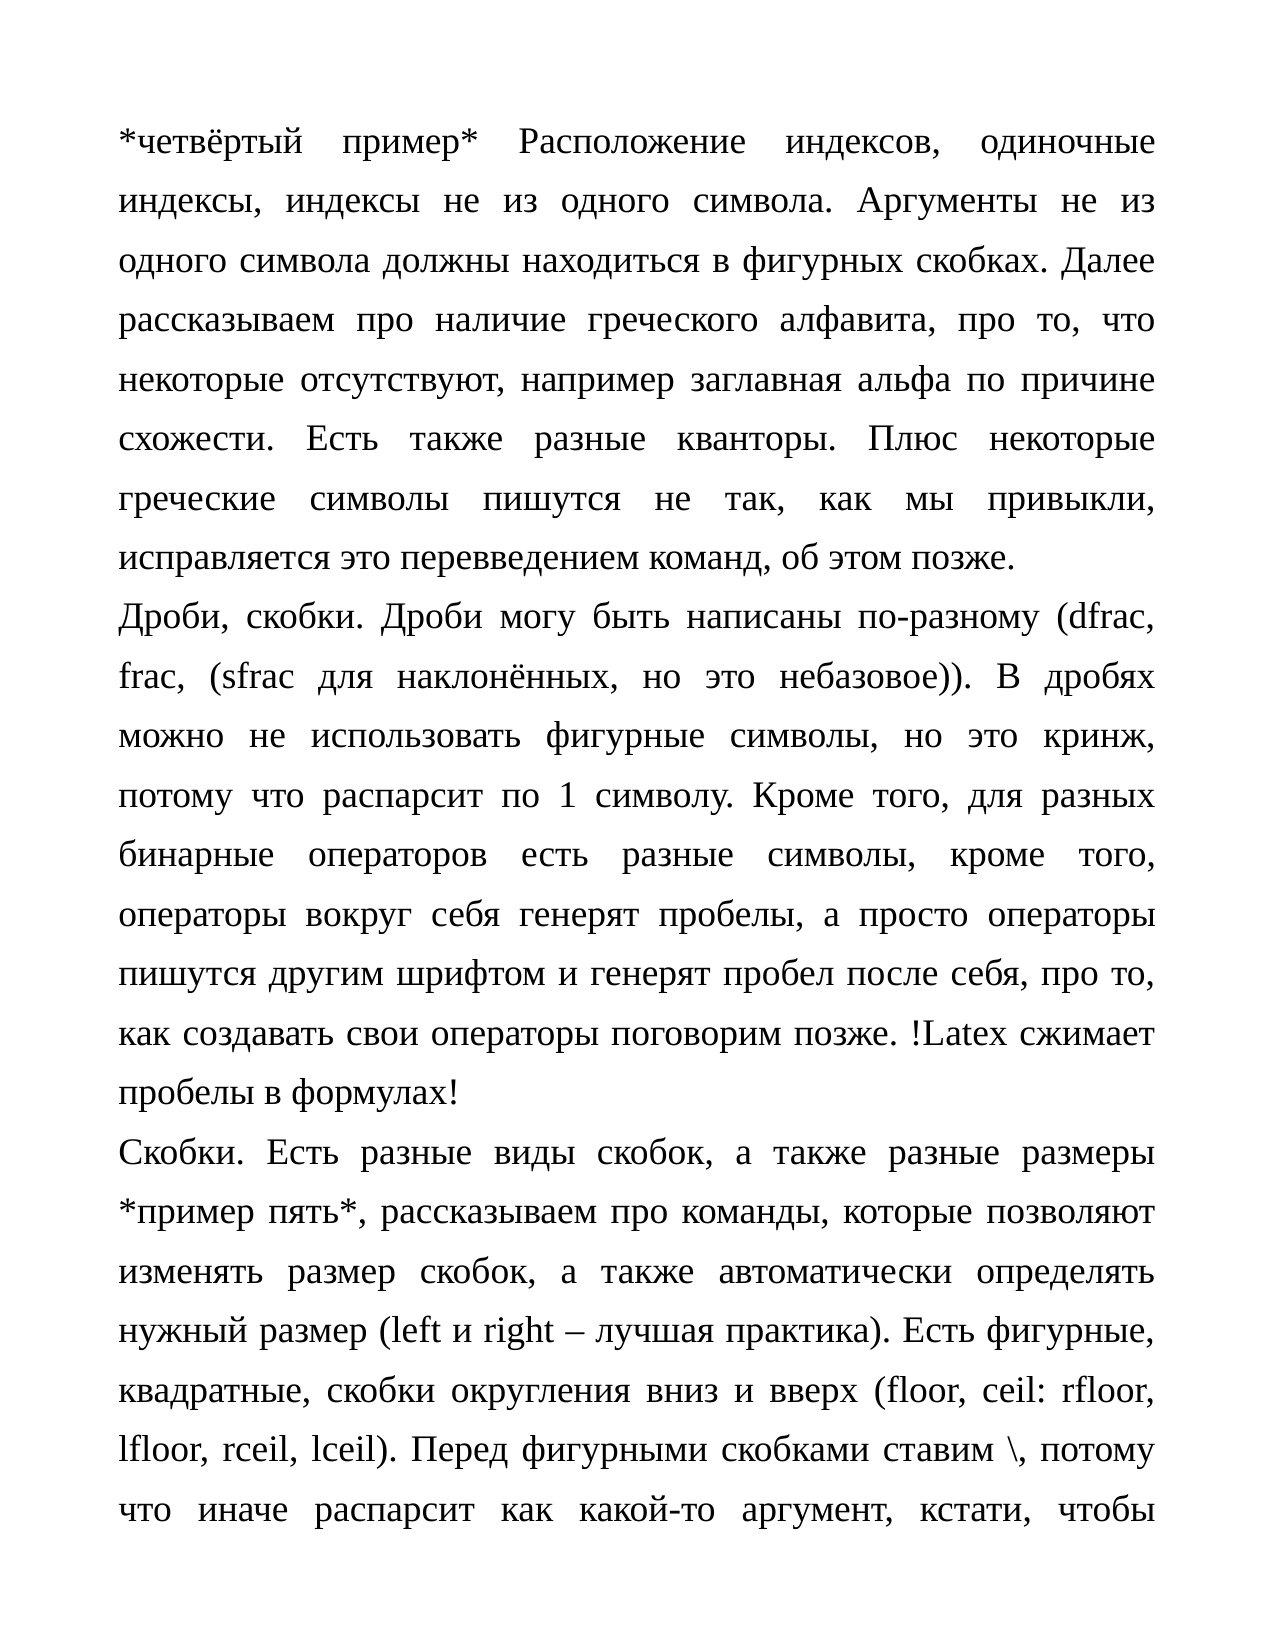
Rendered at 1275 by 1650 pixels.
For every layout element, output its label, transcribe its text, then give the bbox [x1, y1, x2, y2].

text Дроби, скобки. Дроби могу быть написаны по-разному (dfrac, frac, (sfrac для наклонённых, но это небазовое)). В дробях можно не использовать фигурные символы, но это кринж, потому что распарсит по 1 символу. Кроме того, для разных бинарные операторов есть разные символы, кроме того, операторы вокруг себя генерят пробелы, а просто операторы пишутся другим шрифтом и генерят пробел после себя, про то, как создавать свои операторы поговорим позже. !Latex сжимает пробелы в формулах! [118, 594, 1157, 1113]
text Скобки. Есть разные виды скобок, а также разные размеры *пример пять*, рассказываем про команды, которые позволяют изменять размер скобок, а также автоматически определять нужный размер (left и right – лучшая практика). Есть фигурные, квадратные, скобки округления вниз и вверх (floor, ceil: rfloor, lfloor, rceil, lceil). Перед фигурными скобками ставим \, потому что иначе распарсит как какой-то аргумент, кстати, чтобы [118, 1129, 1157, 1529]
text *четвёртый пример* Расположение индексов, одиночные индексы, индексы не из одного символа. Аргументы не из одного символа должны находиться в фигурных скобках. Далее рассказываем про наличие греческого алфавита, про то, что некоторые отсутствуют, например заглавная альфа по причине схожести. Есть также разные кванторы. Плюс некоторые греческие символы пишутся не так, как мы привыкли, исправляется это перевведением команд, об этом позже. [118, 118, 1157, 578]
